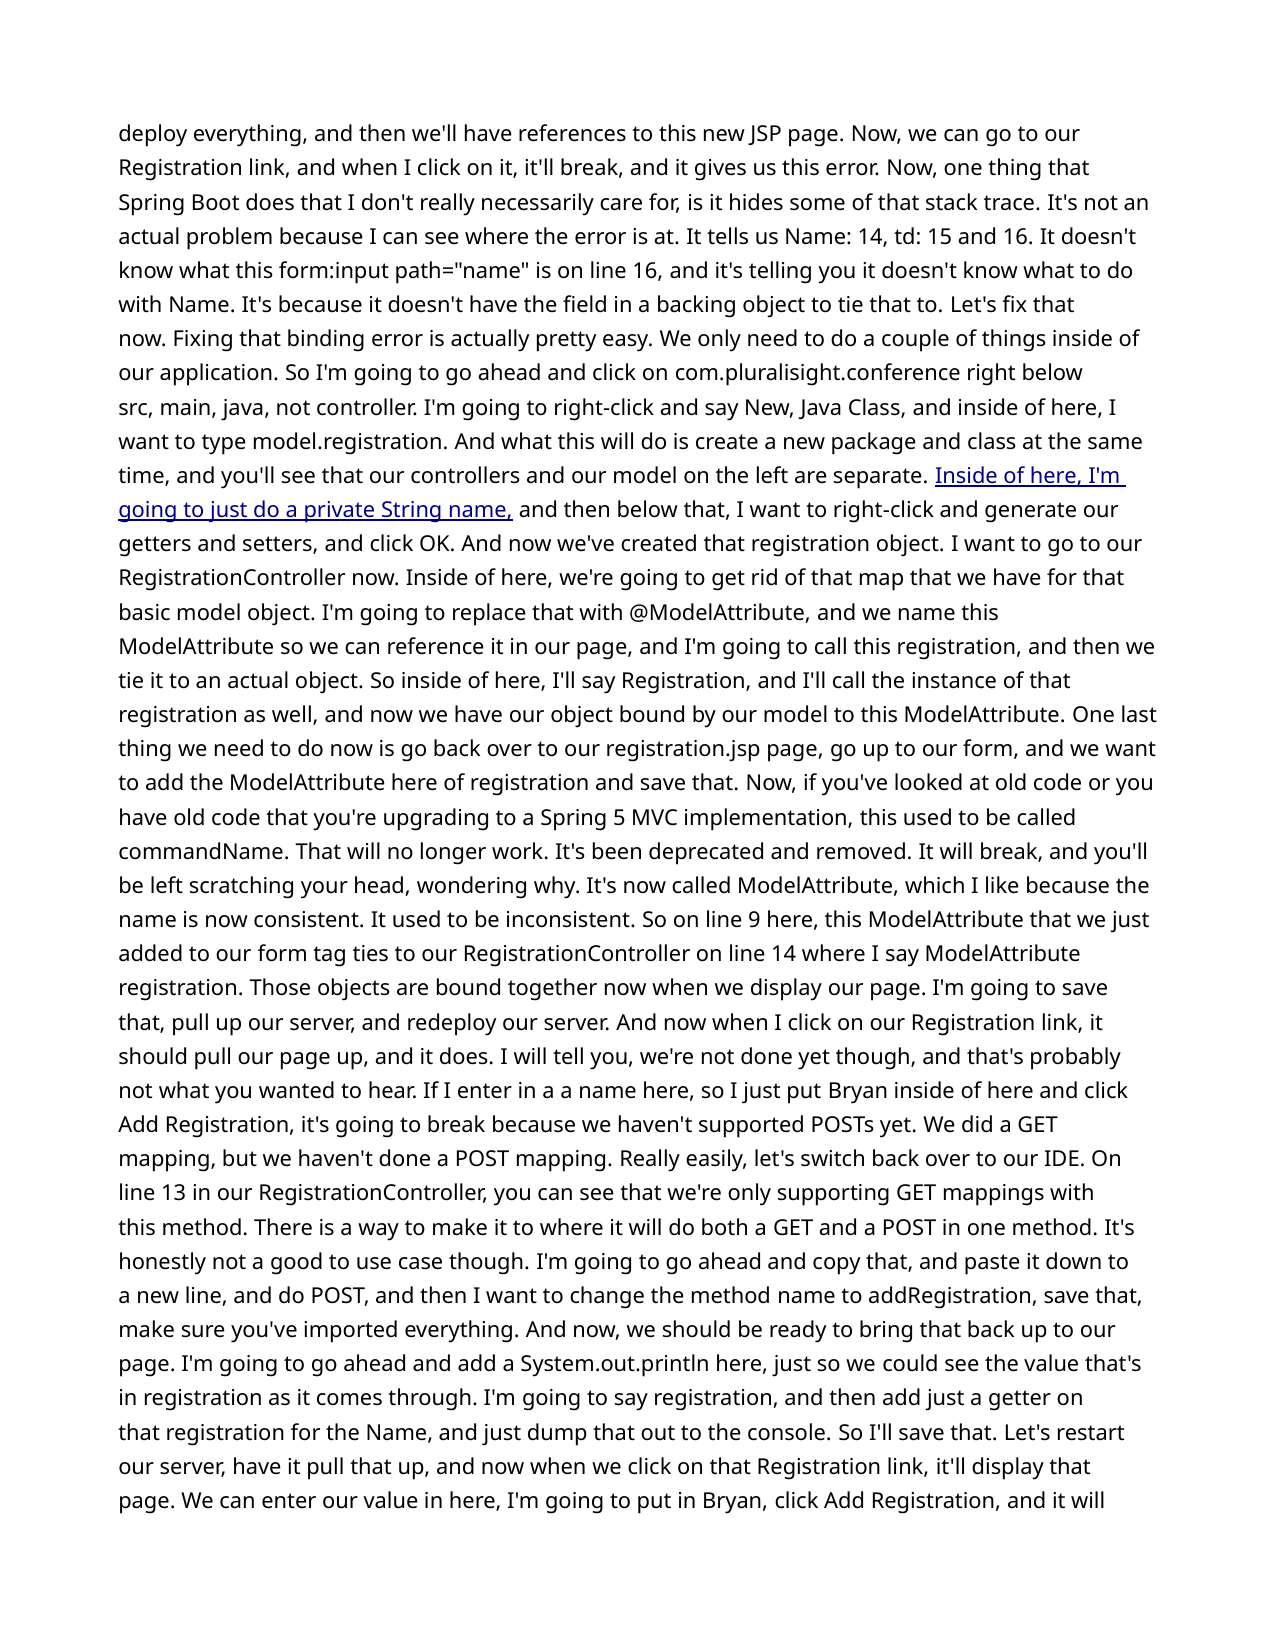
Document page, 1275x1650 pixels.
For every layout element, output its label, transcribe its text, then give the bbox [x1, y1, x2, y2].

text deploy everything, and then we'll have references to this new JSP page. Now, we can go to our Registration link, and when I click on it, it'll break, and it gives us this error. Now, one thing that Spring Boot does that I don't really necessarily care for, is it hides some of that stack trace. It's not an actual problem because I can see where the error is at. It tells us Name: 14, td: 15 and 16. It doesn't know what this form:input path="name" is on line 16, and it's telling you it doesn't know what to do with Name. It's because it doesn't have the field in a backing object to tie that to. Let's fix that now. Fixing that binding error is actually pretty easy. We only need to do a couple of things inside of our application. So I'm going to go ahead and click on com.pluralisight.conference right below src, main, java, not controller. I'm going to right‑click and say New, Java Class, and inside of here, I want to type model.registration. And what this will do is create a new package and class at the same time, and you'll see that our controllers and our model on the left are separate. Inside of here, I'm going to just do a private String name, and then below that, I want to right‑click and generate our getters and setters, and click OK. And now we've created that registration object. I want to go to our RegistrationController now. Inside of here, we're going to get rid of that map that we have for that basic model object. I'm going to replace that with @ModelAttribute, and we name this ModelAttribute so we can reference it in our page, and I'm going to call this registration, and then we tie it to an actual object. So inside of here, I'll say Registration, and I'll call the instance of that registration as well, and now we have our object bound by our model to this ModelAttribute. One last thing we need to do now is go back over to our registration.jsp page, go up to our form, and we want to add the ModelAttribute here of registration and save that. Now, if you've looked at old code or you have old code that you're upgrading to a Spring 5 MVC implementation, this used to be called commandName. That will no longer work. It's been deprecated and removed. It will break, and you'll be left scratching your head, wondering why. It's now called ModelAttribute, which I like because the name is now consistent. It used to be inconsistent. So on line 9 here, this ModelAttribute that we just added to our form tag ties to our RegistrationController on line 14 where I say ModelAttribute registration. Those objects are bound together now when we display our page. I'm going to save that, pull up our server, and redeploy our server. And now when I click on our Registration link, it should pull our page up, and it does. I will tell you, we're not done yet though, and that's probably not what you wanted to hear. If I enter in a a name here, so I just put Bryan inside of here and click Add Registration, it's going to break because we haven't supported POSTs yet. We did a GET mapping, but we haven't done a POST mapping. Really easily, let's switch back over to our IDE. On line 13 in our RegistrationController, you can see that we're only supporting GET mappings with this method. There is a way to make it to where it will do both a GET and a POST in one method. It's honestly not a good to use case though. I'm going to go ahead and copy that, and paste it down to a new line, and do POST, and then I want to change the method name to addRegistration, save that, make sure you've imported everything. And now, we should be ready to bring that back up to our page. I'm going to go ahead and add a System.out.println here, just so we could see the value that's in registration as it comes through. I'm going to say registration, and then add just a getter on that registration for the Name, and just dump that out to the console. So I'll save that. Let's restart our server, have it pull that up, and now when we click on that Registration link, it'll display that page. We can enter our value in here, I'm going to put in Bryan, click Add Registration, and it will [118, 118, 1157, 1514]
